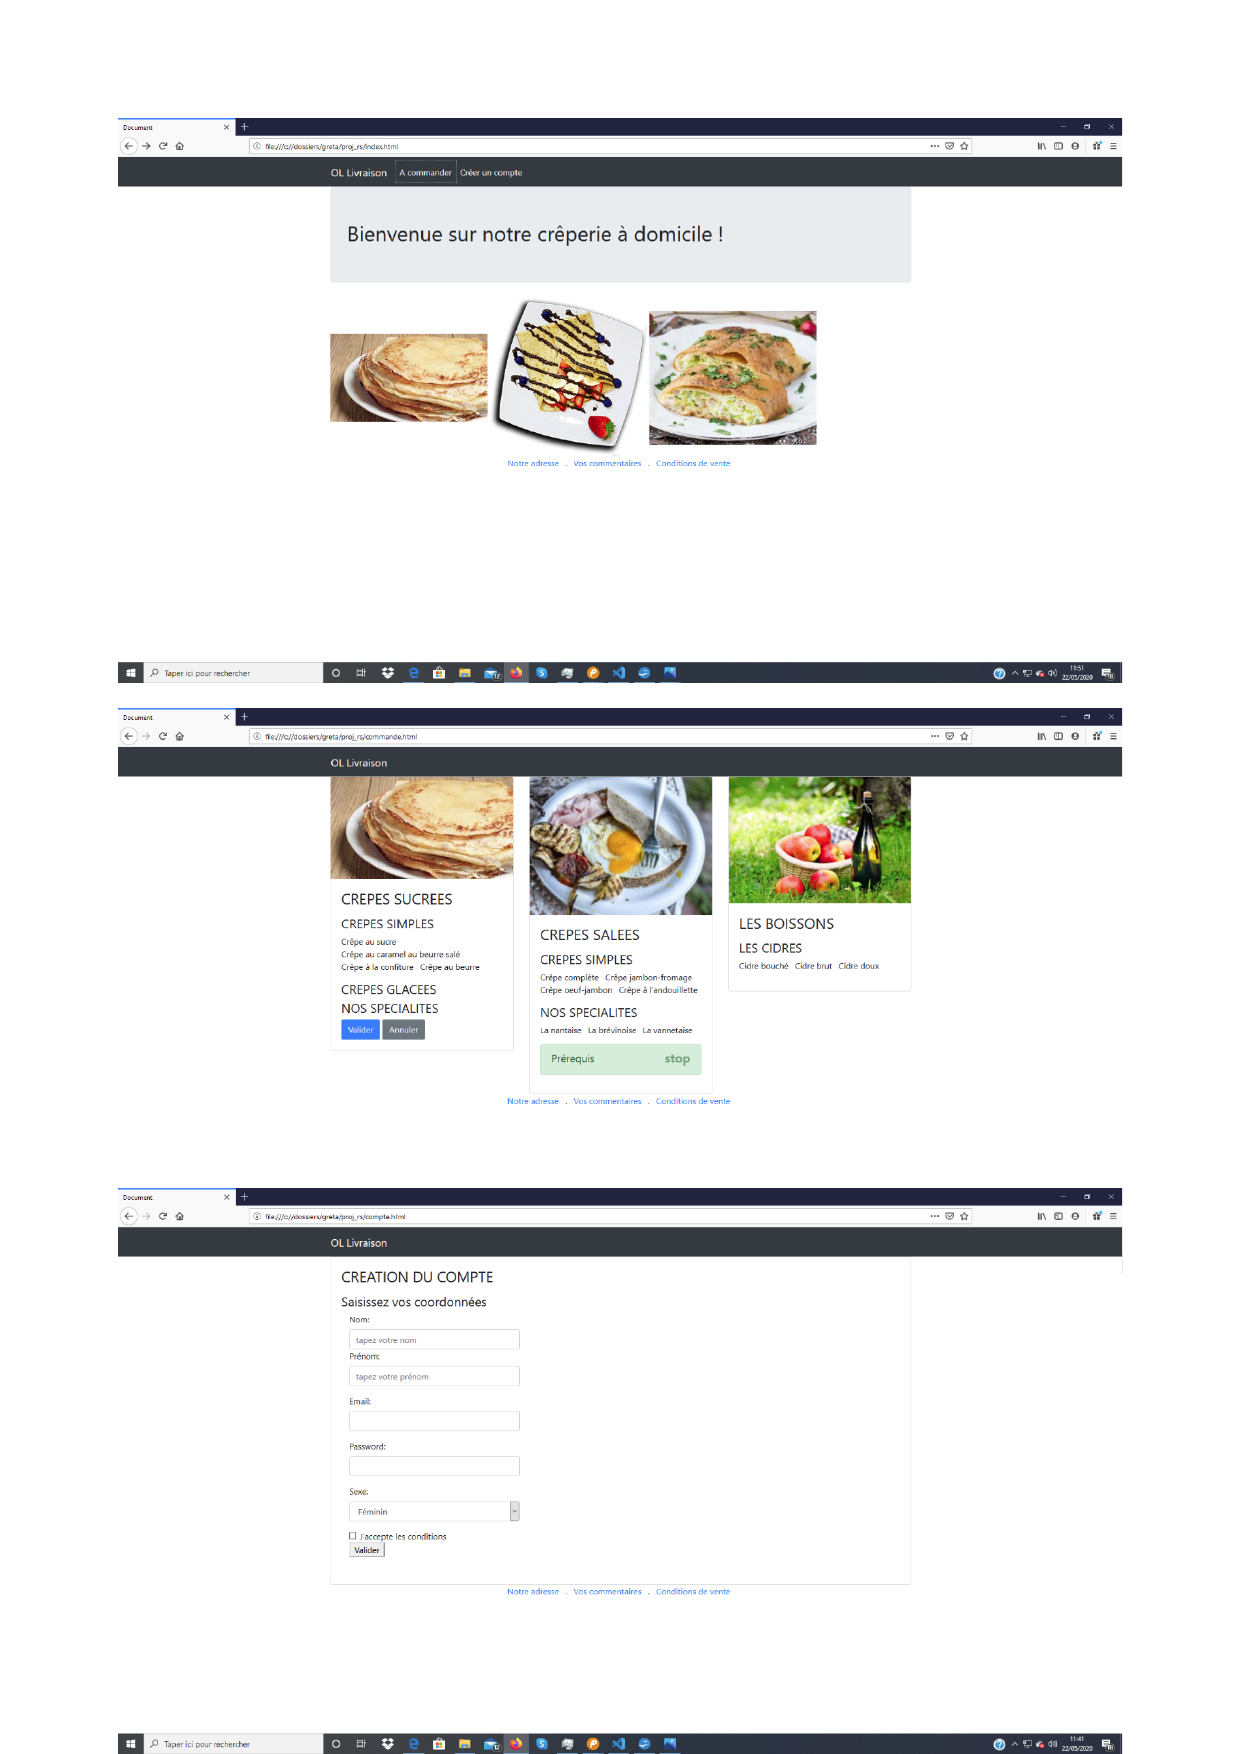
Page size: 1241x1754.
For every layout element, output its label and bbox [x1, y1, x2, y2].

picture [118, 118, 1123, 683]
picture [118, 708, 1123, 1754]
